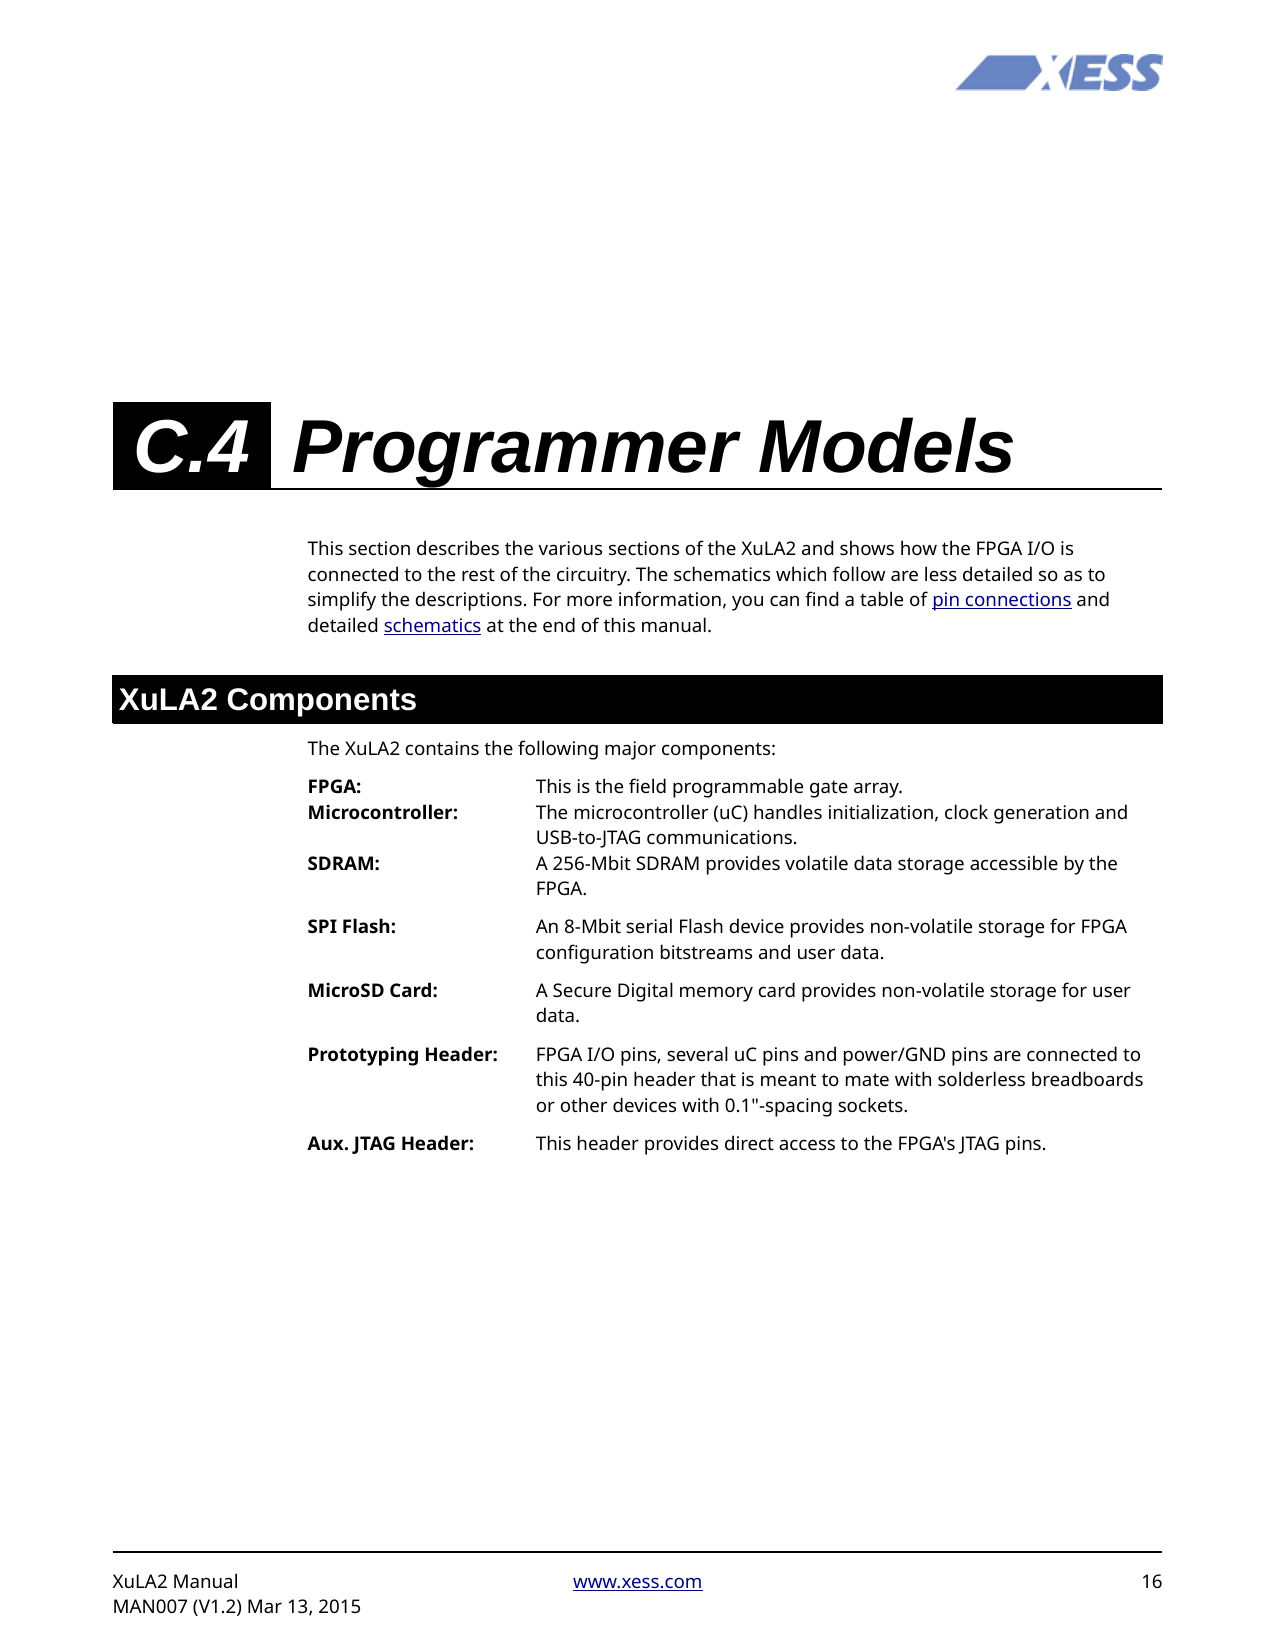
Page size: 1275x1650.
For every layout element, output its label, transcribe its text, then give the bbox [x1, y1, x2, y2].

text FPGA: This is the field programmable gate array. [307, 774, 1162, 799]
text Microcontroller: The microcontroller (uC) handles initialization, clock generation and USB-to-JTAG communications. [307, 799, 1162, 850]
text This section describes the various sections of the XuLA2 and shows how the FPGA I/O is connected to the rest of the circuitry. The schematics which follow are less detailed so as to simplify the descriptions. For more information, you can find a table of pin connections and detailed schematics at the end of this manual. [307, 535, 1162, 637]
text SDRAM: A 256-Mbit SDRAM provides volatile data storage accessible by the FPGA. [307, 850, 1162, 901]
text MicroSD Card: A Secure Digital memory card provides non-volatile storage for user data. [307, 977, 1162, 1028]
text The XuLA2 contains the following major components: [307, 736, 1162, 761]
text SPI Flash: An 8-Mbit serial Flash device provides non-volatile storage for FPGA configuration bitstreams and user data. [307, 914, 1162, 965]
text Prototyping Header: FPGA I/O pins, several uC pins and power/GND pins are connected to this 40-pin header that is meant to mate with solderless breadboards or other devices with 0.1"-spacing sockets. [307, 1041, 1162, 1117]
table_cell [955, 54, 1163, 91]
text Aux. JTAG Header: This header provides direct access to the FPGA's JTAG pins. [307, 1130, 1162, 1155]
subtitle Programmer Models [271, 402, 1162, 488]
subtitle XuLA2 Components [114, 676, 1162, 723]
